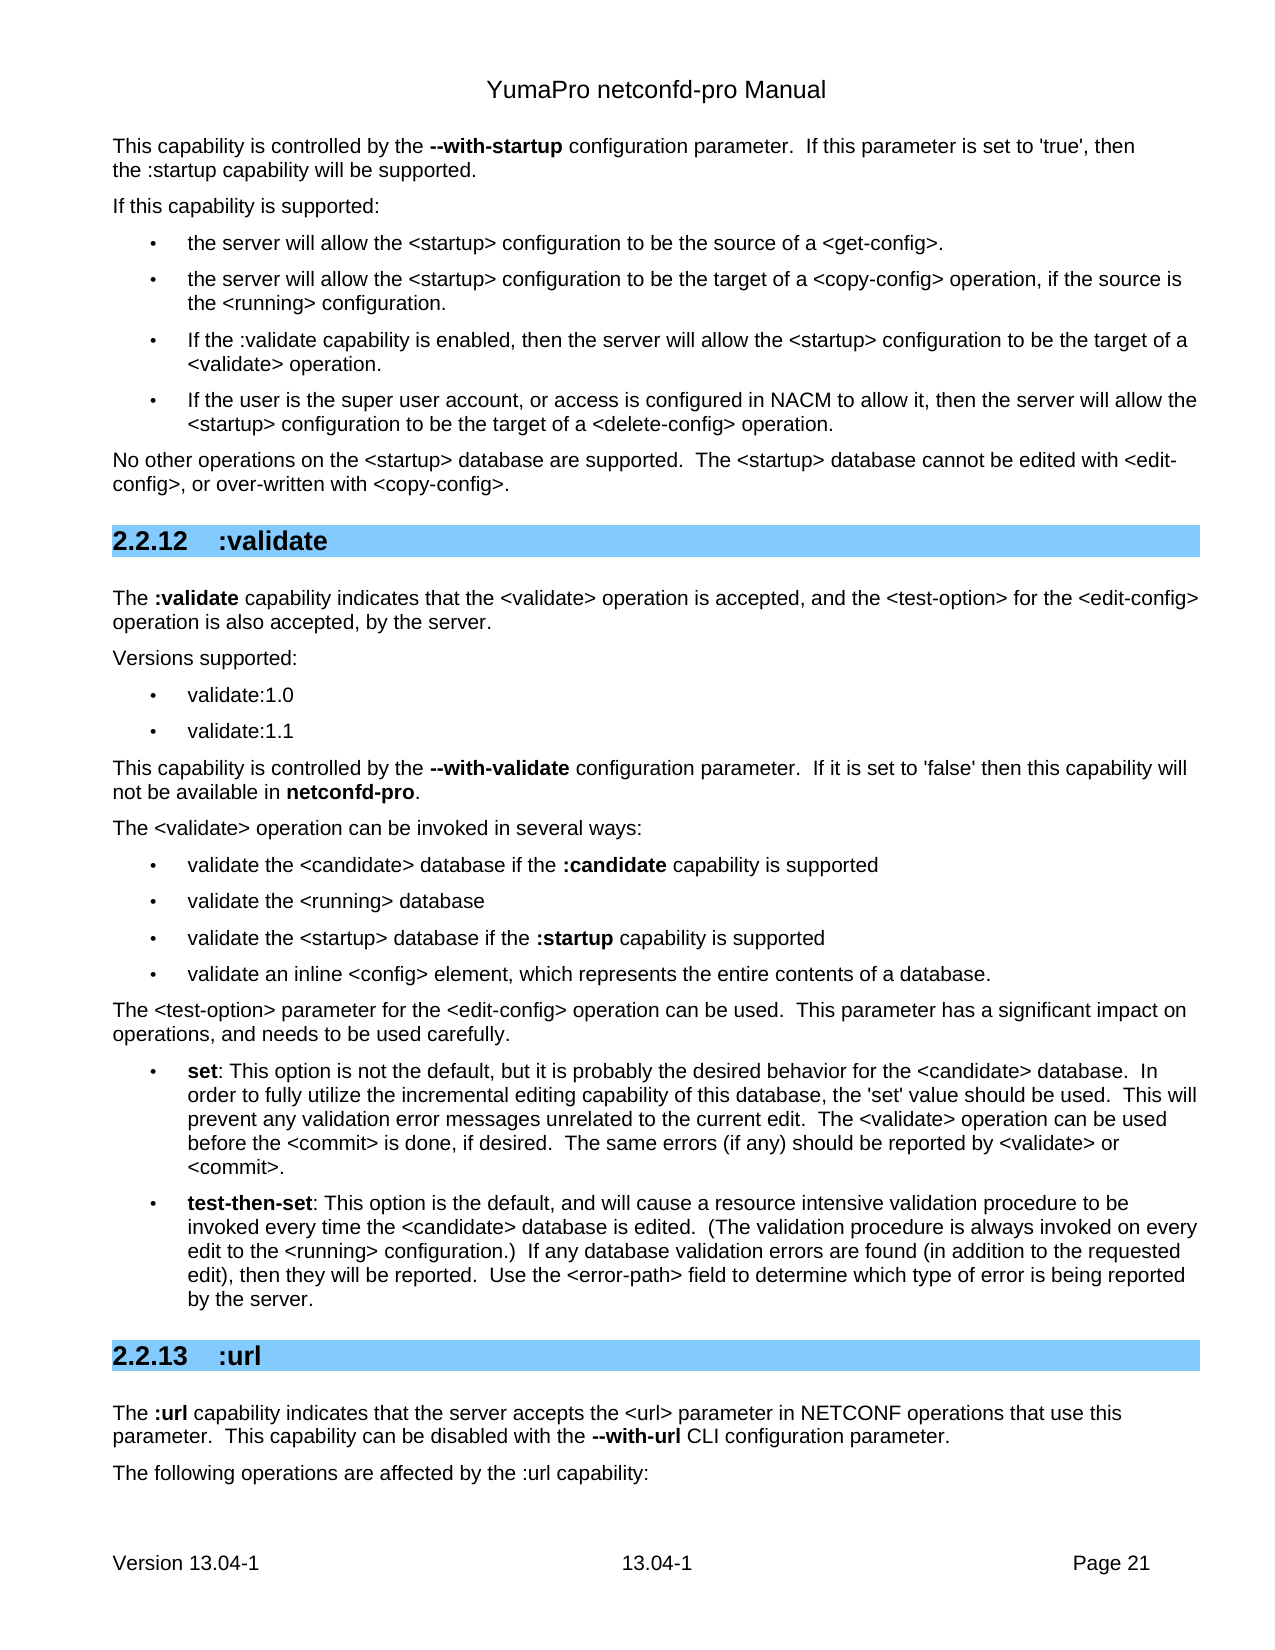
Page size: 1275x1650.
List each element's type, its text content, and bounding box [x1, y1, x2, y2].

list validate an inline <config> element, which represents the entire contents of a database. [150, 962, 1200, 986]
text Versions supported: [112, 646, 1200, 670]
text If this capability is supported: [112, 194, 1200, 218]
text The <test-option> parameter for the <edit-config> operation can be used. This parameter has a significant impact on operations, and needs to be used carefully. [112, 998, 1200, 1046]
list validate the <startup> database if the :startup capability is supported [150, 925, 1200, 949]
list If the user is the super user account, or access is configured in NACM to allow it, then the server will allow the <startup> configuration to be the target of a <delete-config> operation. [150, 388, 1200, 436]
list validate the <running> database [150, 889, 1200, 913]
list If the :validate capability is enabled, then the server will allow the <startup> configuration to be the target of a <validate> operation. [150, 327, 1200, 375]
list validate:1.1 [150, 719, 1200, 743]
list test-then-set: This option is the default, and will cause a resource intensive validation procedure to be invoked every time the <candidate> database is edited. (The validation procedure is always invoked on every edit to the <running> configuration.) If any database validation errors are found (in addition to the requested edit), then they will be reported. Use the <error-path> field to determine which type of error is being reported by the server. [150, 1191, 1200, 1311]
text This capability is controlled by the --with-validate configuration parameter. If it is set to 'false' then this capability will not be available in netconfd-pro. [112, 756, 1200, 803]
list the server will allow the <startup> configuration to be the source of a <get-config>. [150, 231, 1200, 254]
text No other operations on the <startup> database are supported. The <startup> database cannot be edited with <edit-config>, or over-written with <copy-config>. [112, 448, 1200, 496]
list validate:1.0 [150, 683, 1200, 707]
text The :validate capability indicates that the <validate> operation is accepted, and the <test-option> for the <edit-config> operation is also accepted, by the server. [112, 586, 1200, 634]
text The following operations are affected by the :url capability: [112, 1461, 1200, 1485]
list validate the <candidate> database if the :candidate capability is supported [150, 852, 1200, 876]
list set: This option is not the default, but it is probably the desired behavior for the <candidate> database. In order to fully utilize the incremental editing capability of this database, the 'set' value should be used. This will prevent any validation error messages unrelated to the current edit. The <validate> operation can be used before the <commit> is done, if desired. The same errors (if any) should be reported by <validate> or <commit>. [150, 1059, 1200, 1178]
list the server will allow the <startup> configuration to be the target of a <copy-config> operation, if the source is the <running> configuration. [150, 267, 1200, 315]
subtitle :url [112, 1340, 1200, 1371]
text The <validate> operation can be invoked in several ways: [112, 816, 1200, 840]
subtitle :validate [112, 525, 1200, 557]
text The :url capability indicates that the server accepts the <url> parameter in NETCONF operations that use this parameter. This capability can be disabled with the --with-url CLI configuration parameter. [112, 1400, 1200, 1448]
text This capability is controlled by the --with-startup configuration parameter. If this parameter is set to 'true', then the :startup capability will be supported. [112, 134, 1200, 182]
